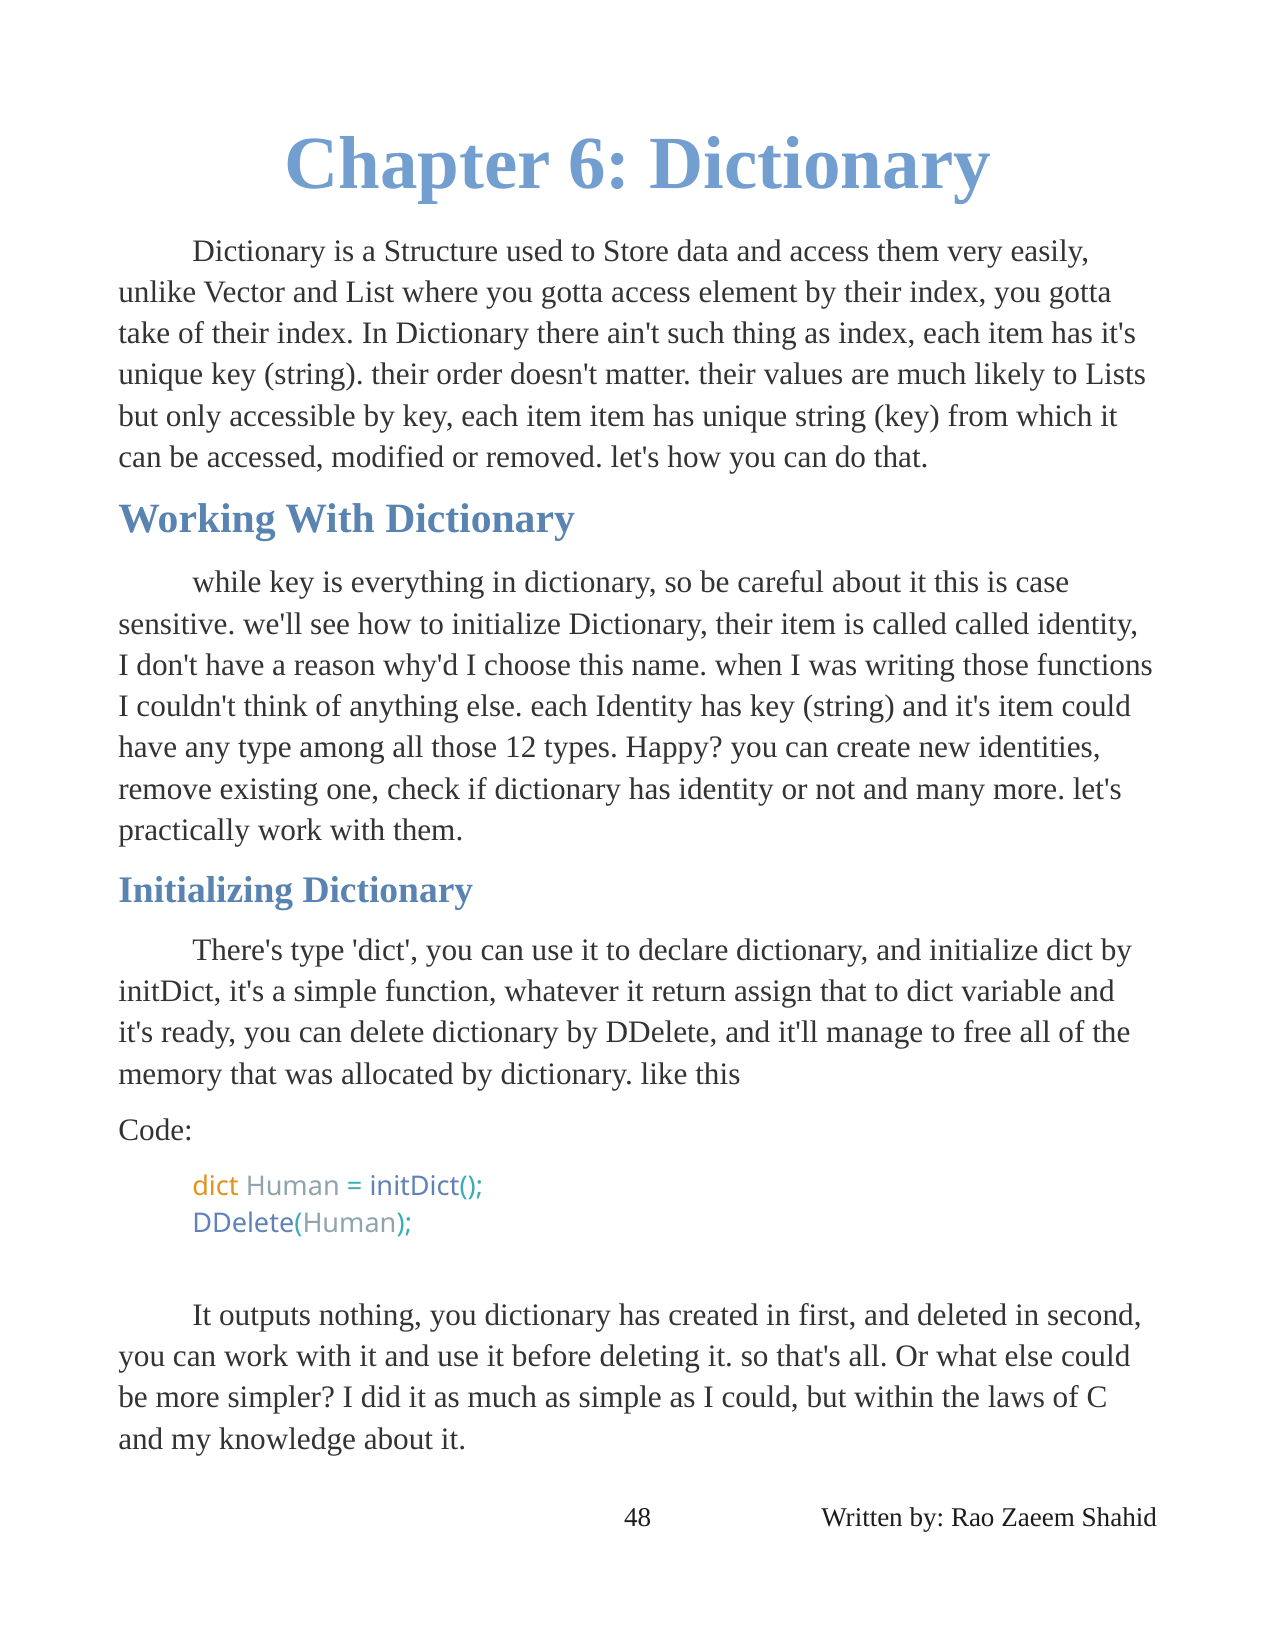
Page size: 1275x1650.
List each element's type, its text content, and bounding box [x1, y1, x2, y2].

text Working With Dictionary [118, 494, 1157, 542]
text Dictionary is a Structure used to Store data and access them very easily, unlike Vector and List where you gotta access element by their index, you gotta take of their index. In Dictionary there ain't such thing as index, each item has it's unique key (string). their order doesn't matter. their values are much likely to Lists but only accessible by key, each item item has unique string (key) from which it can be accessed, modified or removed. let's how you can do that. [118, 232, 1157, 474]
text Initializing Dictionary [118, 867, 1157, 910]
text Code: [118, 1111, 1157, 1147]
text dict Human = initDict(); [118, 1167, 1157, 1203]
text There's type 'dict', you can use it to declare dictionary, and initialize dict by initDict, it's a simple function, whatever it return assign that to dict variable and it's ready, you can delete dictionary by DDelete, and it'll manage to free all of the memory that was allocated by dictionary. like this [118, 931, 1157, 1091]
text It outputs nothing, you dictionary has created in first, and deleted in second, you can work with it and use it before deleting it. so that's all. Or what else could be more simpler? I did it as much as simple as I could, but within the laws of C and my knowledge about it. [118, 1296, 1157, 1456]
text while key is everything in dictionary, so be careful about it this is case sensitive. we'll see how to initialize Dictionary, their item is called called identity, I don't have a reason why'd I choose this name. when I was writing those functions I couldn't think of anything else. each Identity has key (string) and it's item could have any type among all those 12 types. Happy? you can create new identities, remove existing one, check if dictionary has identity or not and many more. let's practically work with them. [118, 564, 1157, 847]
text DDelete(Human); [118, 1203, 1157, 1240]
text Chapter 6: Dictionary [118, 118, 1157, 204]
